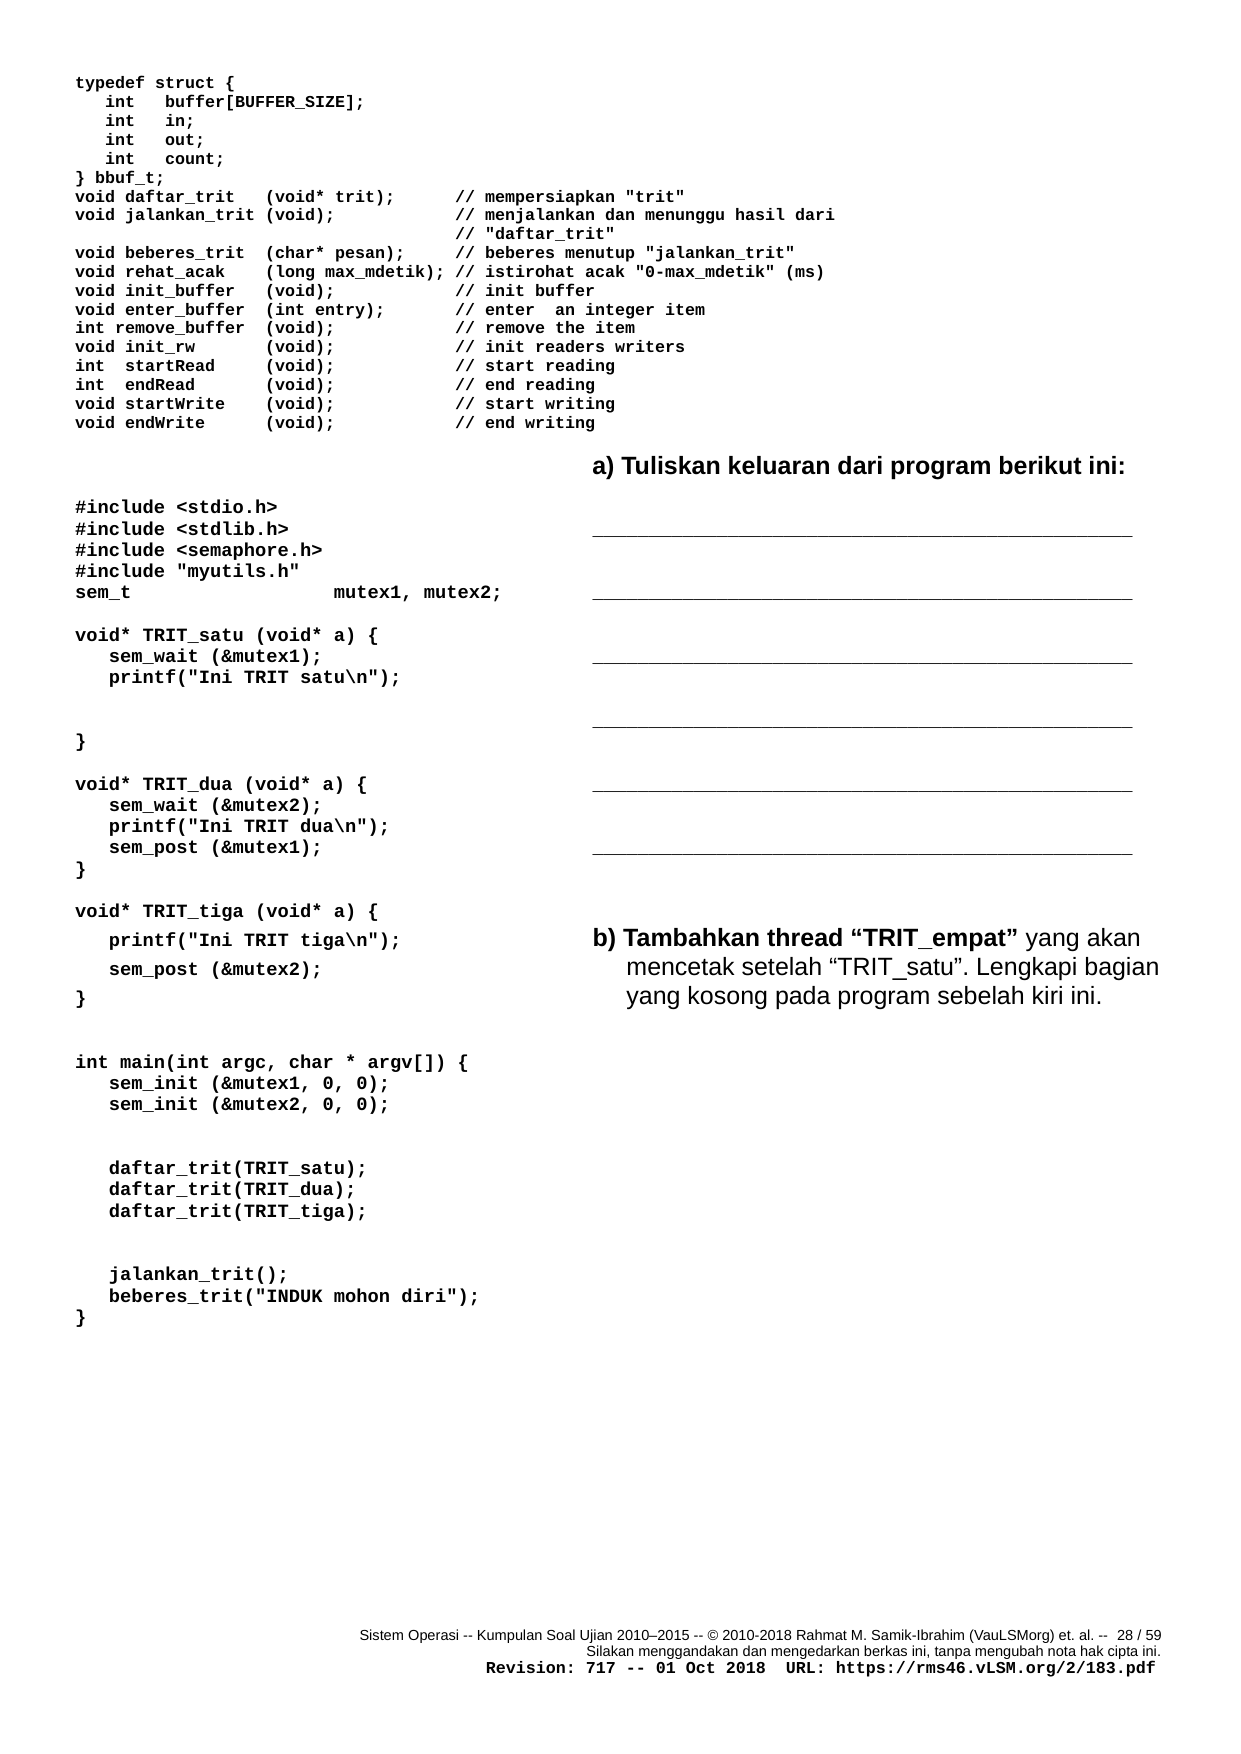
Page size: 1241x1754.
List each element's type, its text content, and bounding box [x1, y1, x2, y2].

text #include <stdio.h> [75, 498, 1166, 519]
text #include <stdlib.h> ________________________________________________ [75, 519, 1166, 541]
text int remove_buffer (void); // remove the item [75, 320, 1166, 339]
text int out; [75, 132, 1166, 150]
text // "daftar_trit" [75, 226, 1166, 245]
text int main(int argc, char * argv[]) { [75, 1053, 1166, 1074]
text void* TRIT_dua (void* a) { ________________________________________________ [75, 774, 1166, 796]
text sem_init (&mutex1, 0, 0); [75, 1074, 1166, 1095]
text #include <semaphore.h> [75, 541, 1166, 562]
text sem_t mutex1, mutex2; ________________________________________________ [75, 583, 1166, 604]
text int buffer[BUFFER_SIZE]; [75, 94, 1166, 113]
text sem_wait (&mutex1); ________________________________________________ [75, 647, 1166, 668]
text int in; [75, 113, 1166, 132]
text } [75, 1308, 1166, 1329]
text void beberes_trit (char* pesan); // beberes menutup "jalankan_trit" [75, 245, 1166, 263]
text void init_rw (void); // init readers writers [75, 339, 1166, 358]
text printf("Ini TRIT satu\n"); [75, 668, 1166, 689]
text daftar_trit(TRIT_dua); [75, 1180, 1166, 1201]
text int count; [75, 150, 1166, 169]
text daftar_trit(TRIT_tiga); [75, 1201, 1166, 1223]
text void enter_buffer (int entry); // enter an integer item [75, 301, 1166, 320]
text void startWrite (void); // start writing [75, 396, 1166, 414]
text daftar_trit(TRIT_satu); [75, 1159, 1166, 1180]
text printf("Ini TRIT dua\n"); [75, 817, 1166, 838]
text jalankan_trit(); [75, 1265, 1166, 1286]
text printf("Ini TRIT tiga\n"); b) Tambahkan thread “TRIT_empat” yang akan [75, 923, 1166, 952]
text ________________________________________________ [75, 711, 1166, 732]
text void rehat_acak (long max_mdetik); // istirohat acak "0-max_mdetik" (ms) [75, 263, 1166, 282]
text a) Tuliskan keluaran dari program berikut ini: [75, 451, 1166, 480]
text } bbuf_t; [75, 169, 1166, 188]
text void init_buffer (void); // init buffer [75, 282, 1166, 301]
text sem_init (&mutex2, 0, 0); [75, 1095, 1166, 1116]
text #include "myutils.h" [75, 562, 1166, 583]
text void endWrite (void); // end writing [75, 414, 1166, 433]
text typedef struct { [75, 75, 1166, 94]
text void* TRIT_satu (void* a) { [75, 626, 1166, 647]
text void* TRIT_tiga (void* a) { [75, 902, 1166, 923]
text beberes_trit("INDUK mohon diri"); [75, 1286, 1166, 1308]
text sem_post (&mutex1); ________________________________________________ [75, 838, 1166, 859]
text sem_wait (&mutex2); [75, 796, 1166, 817]
text int startRead (void); // start reading [75, 358, 1166, 377]
text void jalankan_trit (void); // menjalankan dan menunggu hasil dari [75, 207, 1166, 226]
text sem_post (&mutex2); mencetak setelah “TRIT_satu”. Lengkapi bagian [75, 952, 1166, 981]
text } [75, 859, 1166, 881]
text void daftar_trit (void* trit); // mempersiapkan "trit" [75, 188, 1166, 207]
text int endRead (void); // end reading [75, 377, 1166, 396]
text } yang kosong pada program sebelah kiri ini. [75, 981, 1166, 1010]
text } [75, 732, 1166, 753]
